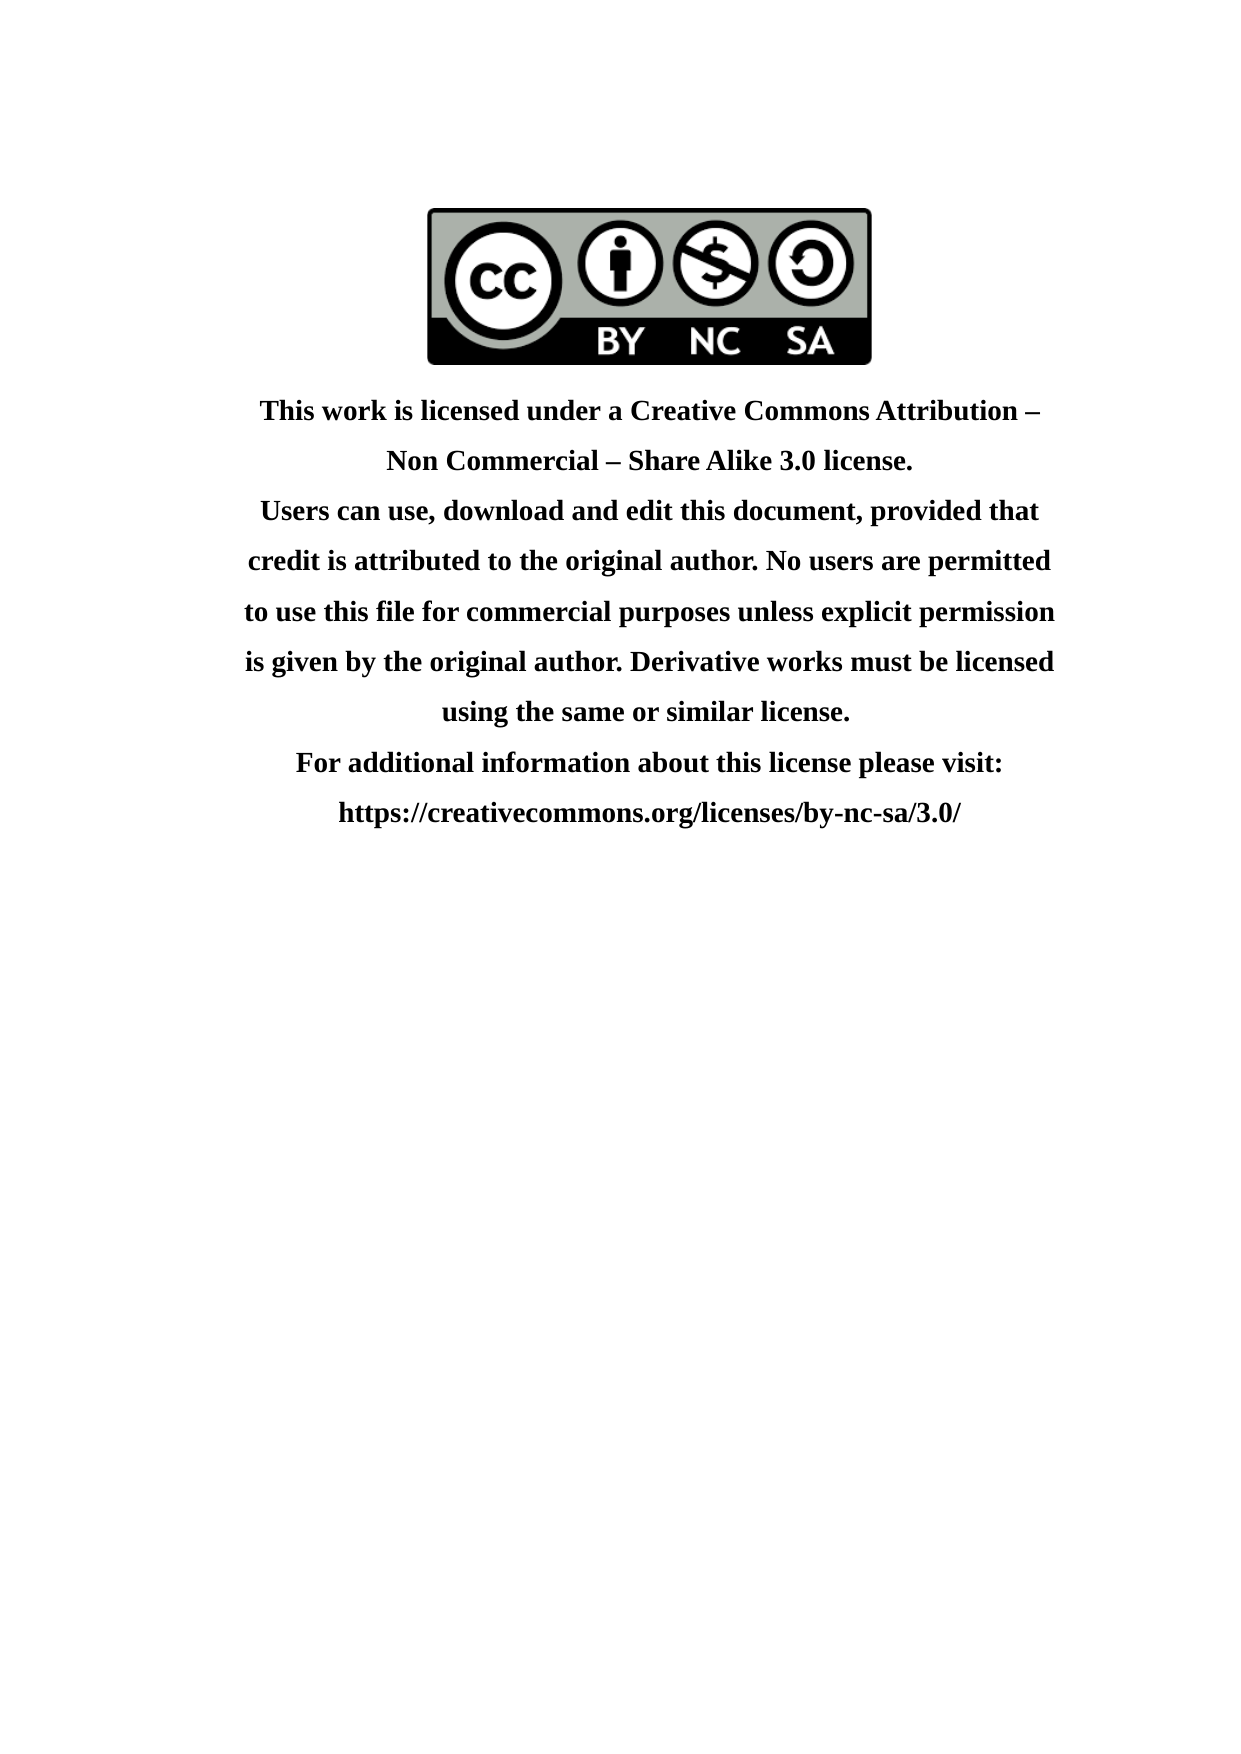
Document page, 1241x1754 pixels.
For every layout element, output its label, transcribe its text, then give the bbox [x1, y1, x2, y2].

text https://creativecommons.org/licenses/by-nc-sa/3.0/ [236, 795, 1063, 829]
picture [427, 208, 872, 365]
text Users can use, download and edit this document, provided that credit is attributed to the original author. No users are permitted to use this file for commercial purposes unless explicit permission is given by the original author. Derivative works must be licensed using the same or similar license. [236, 493, 1063, 728]
text This work is licensed under a Creative Commons Attribution – Non Commercial – Share Alike 3.0 license. [236, 393, 1063, 476]
text For additional information about this license please visit: [236, 745, 1063, 778]
